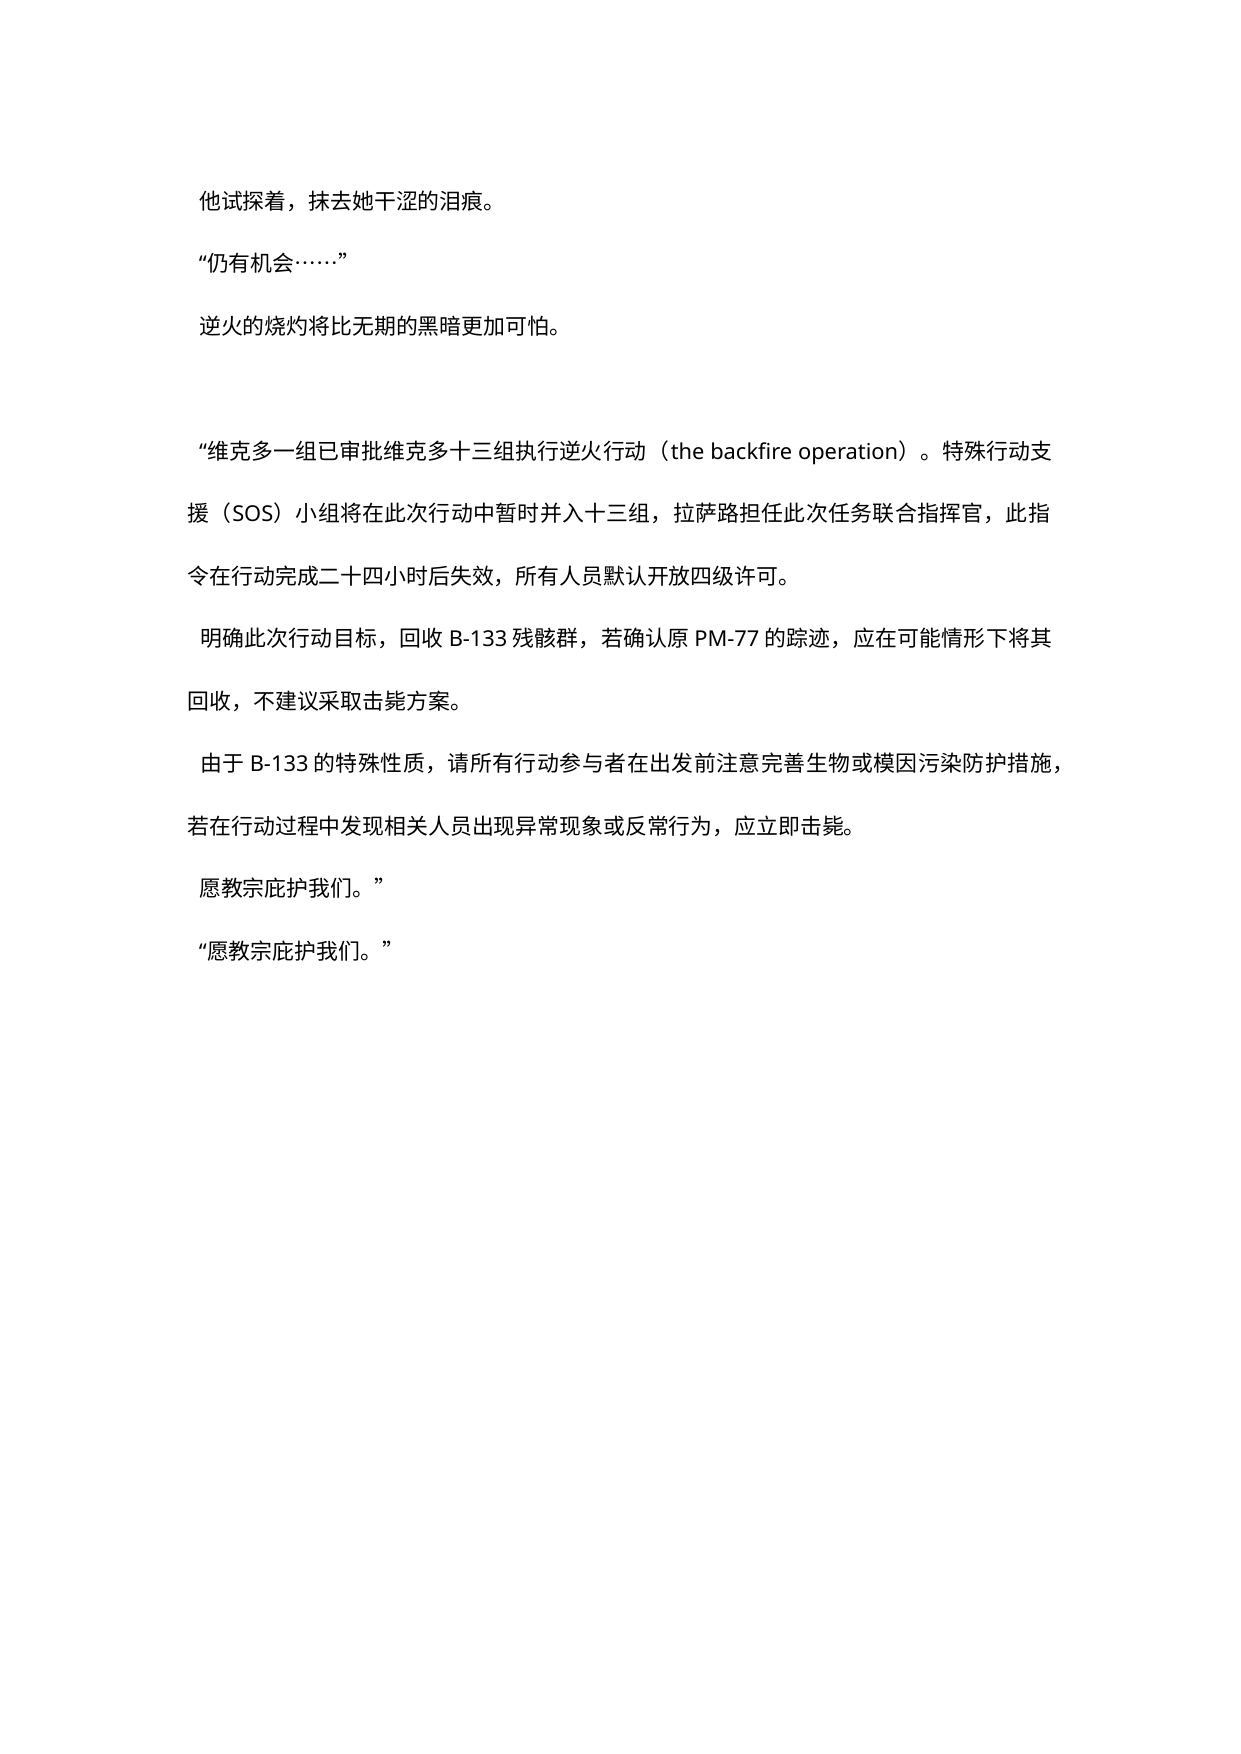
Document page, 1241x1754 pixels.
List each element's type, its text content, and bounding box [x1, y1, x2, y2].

text “仍有机会……” [187, 221, 1053, 283]
text 由于B-133的特殊性质，请所有行动参与者在出发前注意完善生物或模因污染防护措施，若在行动过程中发现相关人员出现异常现象或反常行为，应立即击毙。 [187, 721, 1053, 846]
text “愿教宗庇护我们。” [187, 908, 1053, 971]
text 愿教宗庇护我们。” [187, 846, 1053, 908]
text 他试探着，抹去她干涩的泪痕。 [187, 158, 1053, 221]
text 明确此次行动目标，回收B-133残骸群，若确认原PM-77的踪迹，应在可能情形下将其回收，不建议采取击毙方案。 [187, 596, 1053, 721]
text “维克多一组已审批维克多十三组执行逆火行动（the backfire operation）。特殊行动支援（SOS）小组将在此次行动中暂时并入十三组，拉萨路担任此次任务联合指挥官，此指令在行动完成二十四小时后失效，所有人员默认开放四级许可。 [187, 408, 1053, 596]
text 逆火的烧灼将比无期的黑暗更加可怕。 [187, 283, 1053, 346]
